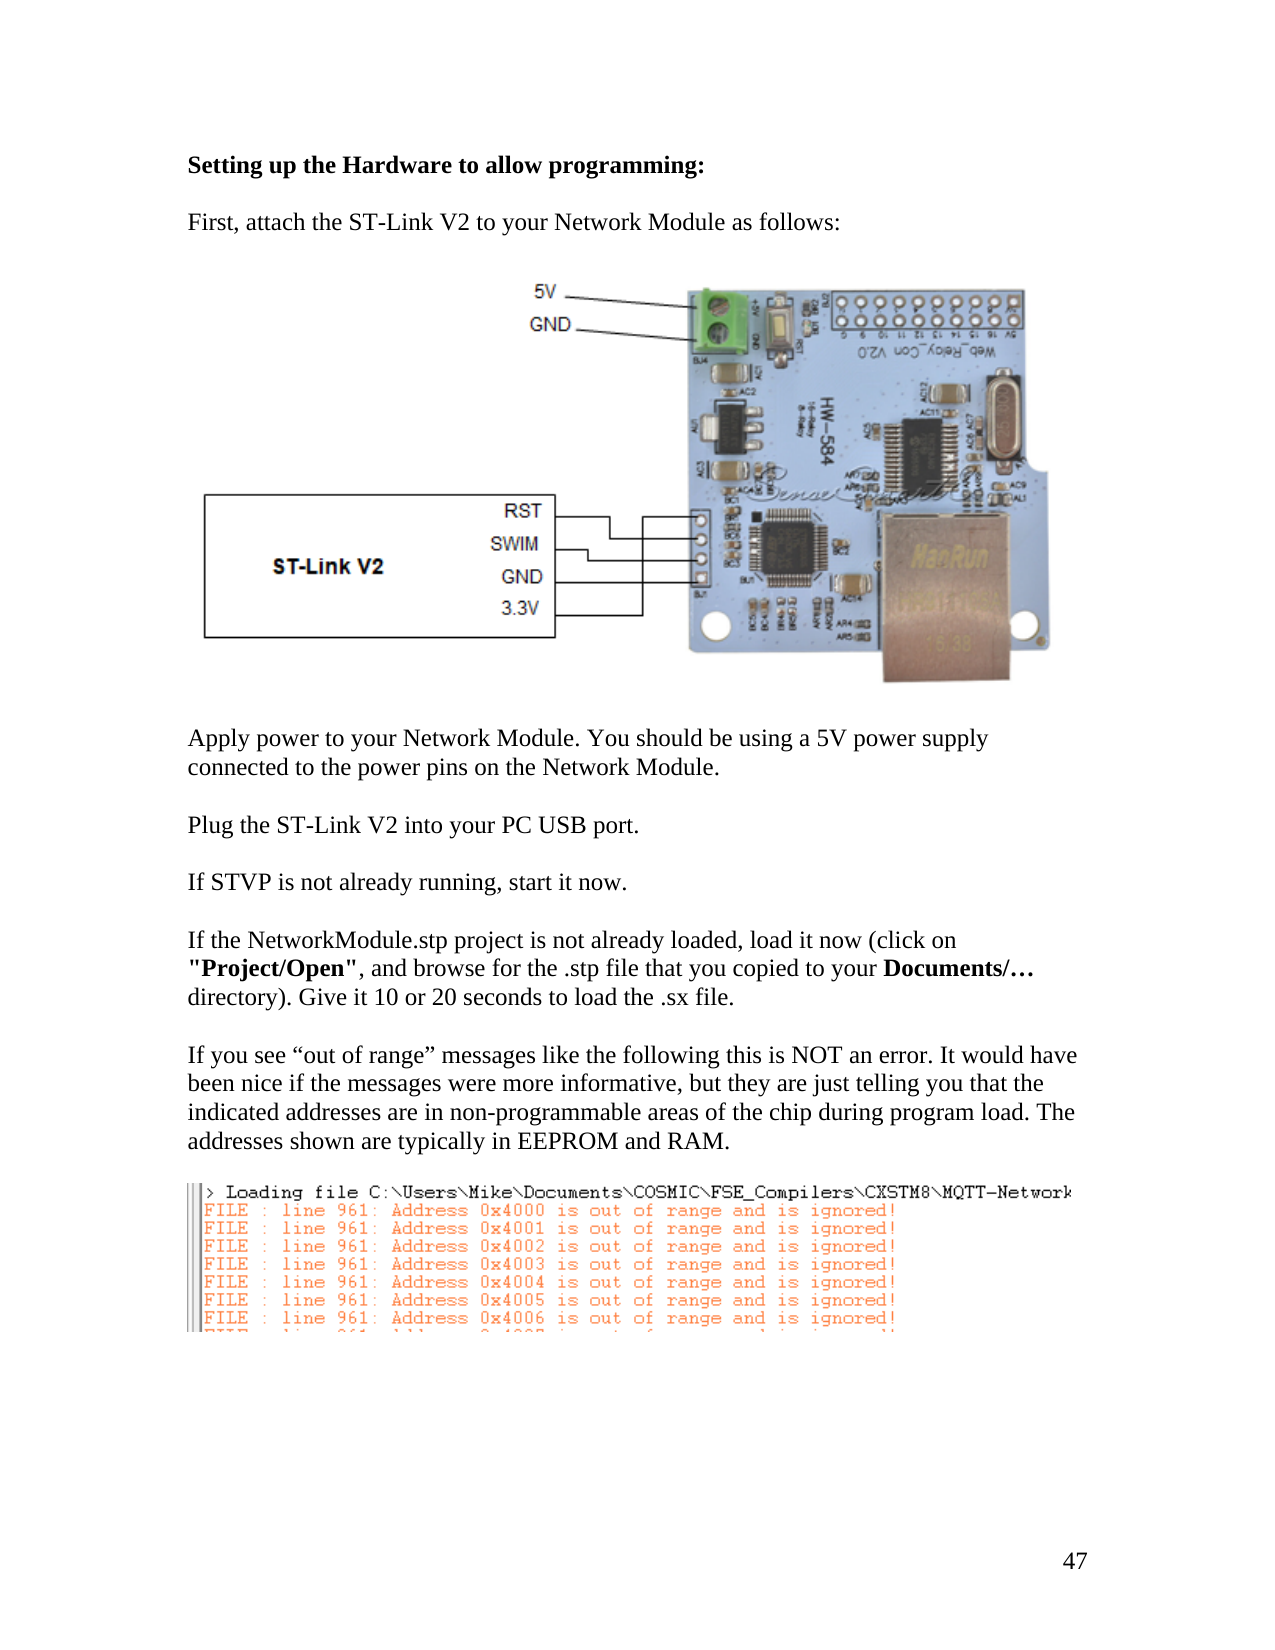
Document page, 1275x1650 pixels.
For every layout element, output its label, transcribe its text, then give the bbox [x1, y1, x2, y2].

text Plug the ST-Link V2 into your PC USB port. [187, 810, 1087, 838]
text If the NetworkModule.stp project is not already loaded, load it now (click on "Project/Open", and browse for the .stp file that you copied to your Documents/… directory). Give it 10 or 20 seconds to load the .sx file. [187, 925, 1087, 1011]
picture [187, 264, 1063, 695]
picture [187, 1183, 1071, 1332]
text Setting up the Hardware to allow programming: [187, 150, 1087, 179]
text If you see “out of range” messages like the following this is NOT an error. It would have been nice if the messages were more informative, but they are just telling you that the indicated addresses are in non-programmable areas of the chip during program load. The addresses shown are typically in EEPROM and RAM. [187, 1040, 1087, 1155]
text Apply power to your Network Module. You should be using a 5V power supply connected to the power pins on the Network Module. [187, 723, 1087, 781]
text If STVP is not already running, start it now. [187, 867, 1087, 896]
text First, attach the ST-Link V2 to your Network Module as follows: [187, 207, 1087, 236]
